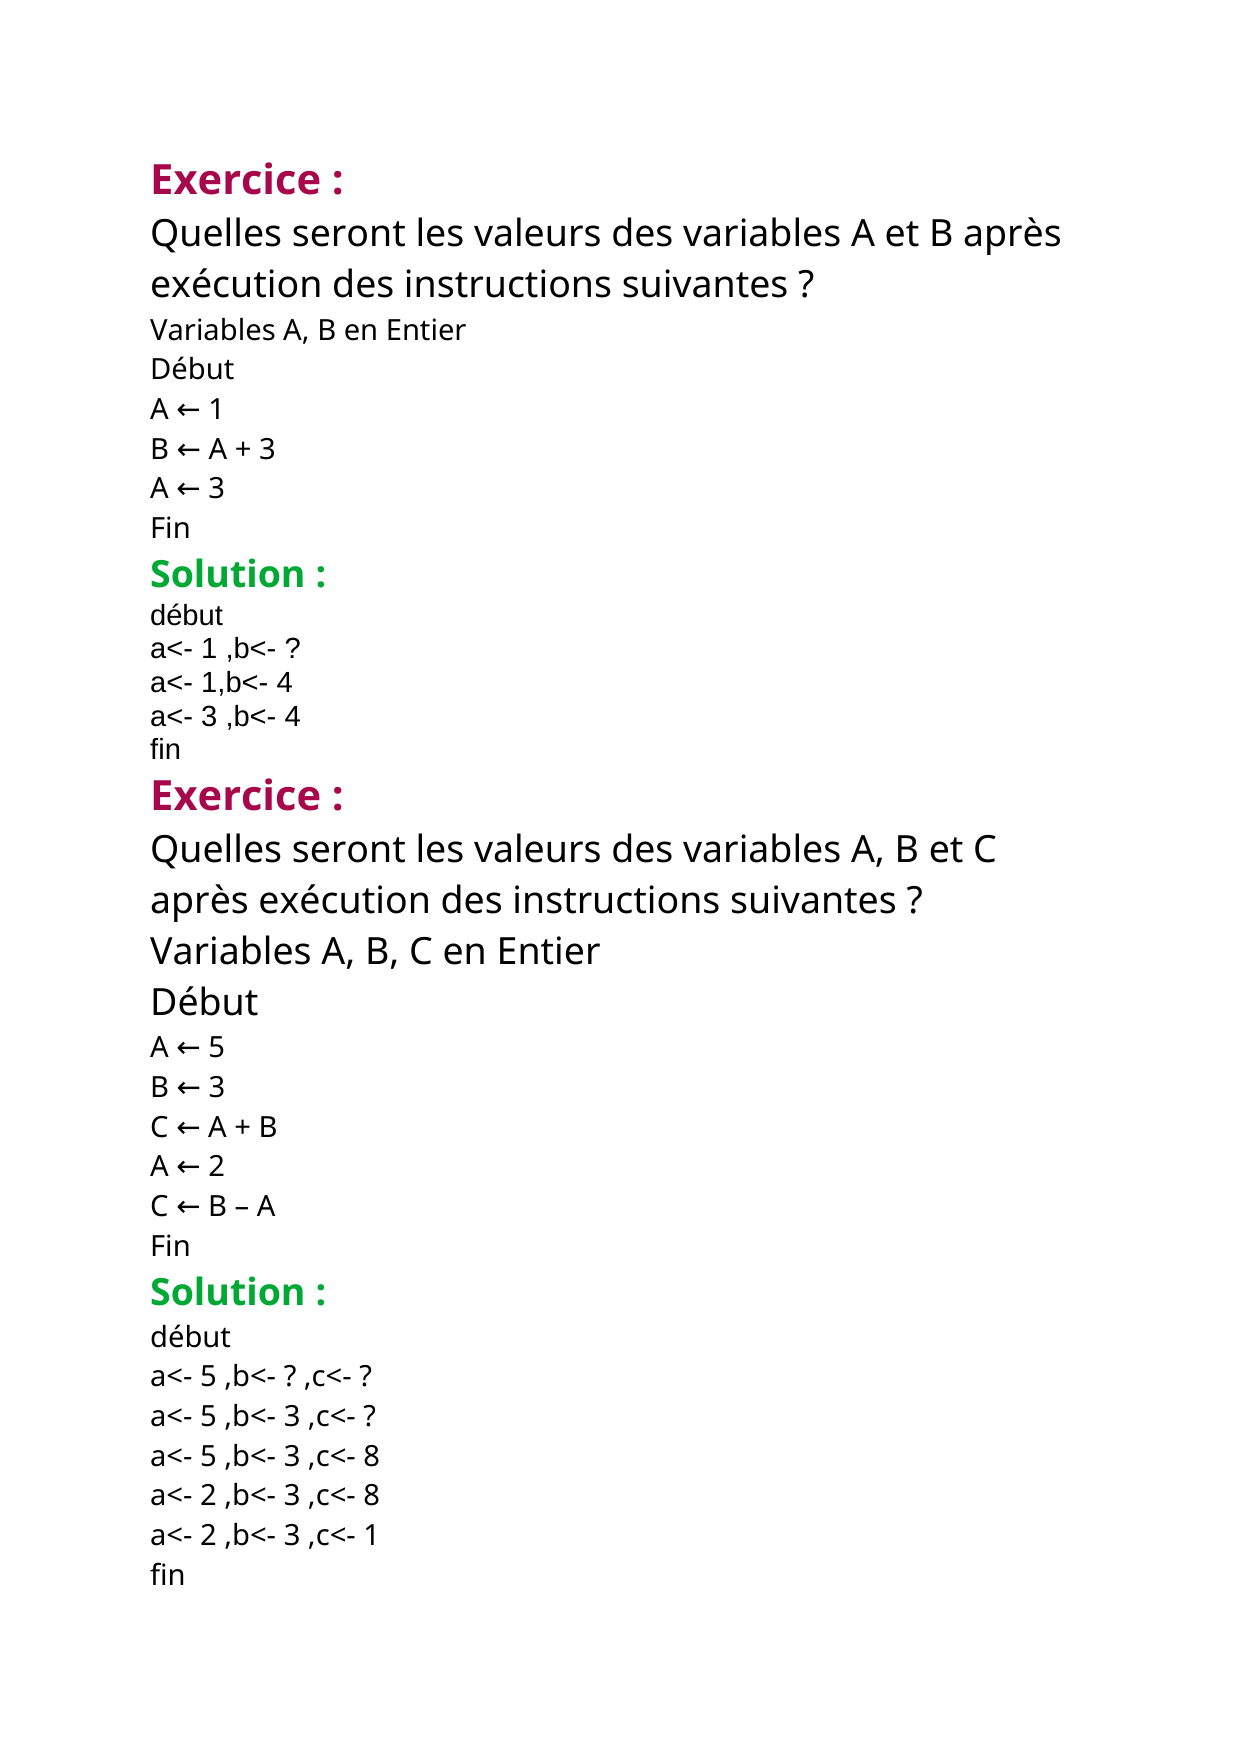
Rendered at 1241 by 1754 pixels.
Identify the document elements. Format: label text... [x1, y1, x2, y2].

text C ← A + B [150, 1106, 1090, 1146]
text Début [150, 976, 1090, 1027]
text A ← 5 [150, 1027, 1090, 1066]
text a<- 2 ,b<- 3 ,c<- 8 [150, 1474, 1090, 1514]
text fin [150, 1554, 1090, 1594]
text Quelles seront les valeurs des variables A, B et C après exécution des instructions suivantes ? [150, 822, 1090, 924]
text A ← 1 [150, 388, 1090, 428]
text a<- 5 ,b<- 3 ,c<- 8 [150, 1435, 1090, 1474]
text B ← A + 3 [150, 428, 1090, 468]
text Exercice : [150, 150, 1090, 207]
text a<- 1 ,b<- ? [150, 632, 1090, 665]
text a<- 5 ,b<- ? ,c<- ? [150, 1356, 1090, 1395]
text début [150, 598, 1090, 632]
text a<- 2 ,b<- 3 ,c<- 1 [150, 1514, 1090, 1554]
text C ← B – A [150, 1185, 1090, 1225]
text début [150, 1316, 1090, 1356]
text a<- 1,b<- 4 [150, 665, 1090, 699]
text B ← 3 [150, 1066, 1090, 1106]
text A ← 2 [150, 1146, 1090, 1185]
text Exercice : [150, 766, 1090, 822]
text Variables A, B en Entier [150, 309, 1090, 348]
text Fin [150, 507, 1090, 547]
text fin [150, 732, 1090, 766]
text Début [150, 348, 1090, 388]
text Fin [150, 1225, 1090, 1265]
text Quelles seront les valeurs des variables A et B après exécution des instructions suivantes ? [150, 207, 1090, 309]
text Solution : [150, 1265, 1090, 1316]
text a<- 5 ,b<- 3 ,c<- ? [150, 1395, 1090, 1435]
text Variables A, B, C en Entier [150, 924, 1090, 976]
text Solution : [150, 547, 1090, 598]
text a<- 3 ,b<- 4 [150, 699, 1090, 732]
text A ← 3 [150, 468, 1090, 507]
